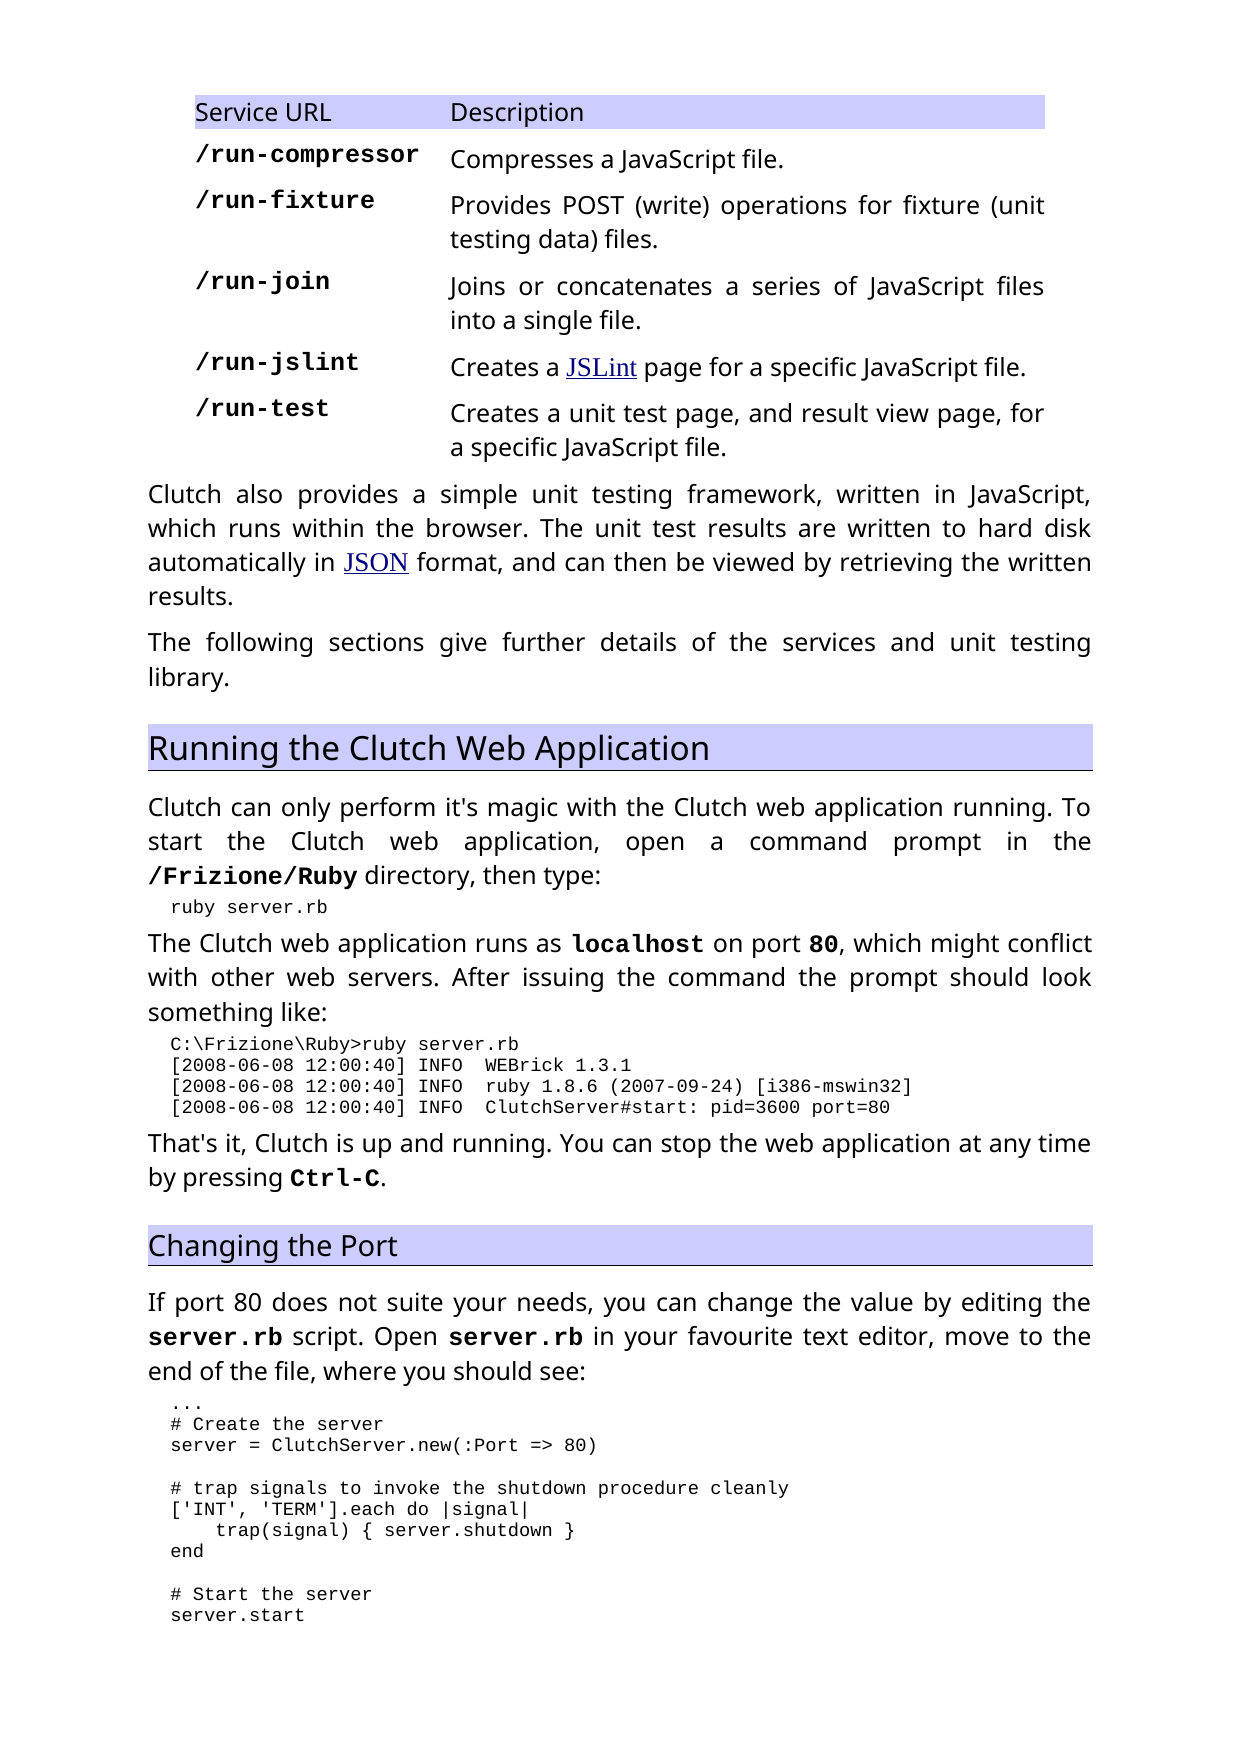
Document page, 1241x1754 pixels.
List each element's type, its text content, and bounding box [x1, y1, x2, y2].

text ruby server.rb [148, 898, 1093, 919]
table_cell /run-test [195, 390, 450, 470]
subtitle Running the Clutch Web Application [148, 724, 1093, 770]
table_header Service URL [195, 89, 450, 95]
text C:\Frizione\Ruby>ruby server.rb [2008-06-08 12:00:40] INFO WEBrick 1.3.1 [2008-06-08 12:00:40] INFO ruby 1.8.6 (2007-09-24) [i386-mswin32] [2008-06-08 12:00:40] INFO ClutchServer#start: pid=3600 port=80 [148, 1034, 1093, 1119]
text Clutch can only perform it's magic with the Clutch web application running. To start the Clutch web application, open a command prompt in the /Frizione/Ruby directory, then type: [148, 790, 1093, 892]
table_cell /run-join [195, 262, 450, 343]
table_cell Compresses a JavaScript file. [450, 135, 1045, 182]
table_cell Provides POST (write) operations for fixture (unit testing data) files. [450, 182, 1045, 262]
text That's it, Clutch is up and running. You can stop the web application at any time by pressing Ctrl-C. [148, 1126, 1093, 1194]
text Clutch also provides a simple unit testing framework, written in JavaScript, which runs within the browser. The unit test results are written to hard disk automatically in JSON format, and can then be viewed by retrieving the written results. [148, 476, 1093, 613]
subtitle Changing the Port [148, 1225, 1093, 1265]
table_header Description [450, 89, 1045, 95]
table_cell Creates a unit test page, and result view page, for a specific JavaScript file. [450, 390, 1045, 470]
table_header Service URL [195, 129, 450, 135]
text ... # Create the server server = ClutchServer.new(:Port => 80) # trap signals to invoke the shutdown procedure cleanly ['INT', 'TERM'].each do |signal| trap(signal) { server.shutdown } end # Start the server server.start [148, 1393, 1093, 1627]
table_cell Joins or concatenates a series of JavaScript files into a single file. [450, 262, 1045, 343]
table_cell /run-fixture [195, 182, 450, 262]
text If port 80 does not suite your needs, you can change the value by editing the server.rb script. Open server.rb in your favourite text editor, move to the end of the file, where you should see: [148, 1285, 1093, 1387]
table_cell /run-compressor [195, 135, 450, 182]
table_header Description [450, 129, 1045, 135]
text The Clutch web application runs as localhost on port 80, which might conflict with other web servers. After issuing the command the prompt should look something like: [148, 926, 1093, 1028]
table_cell /run-jslint [195, 343, 450, 389]
table_cell Creates a JSLint page for a specific JavaScript file. [450, 343, 1045, 389]
text The following sections give further details of the services and unit testing library. [148, 625, 1093, 693]
